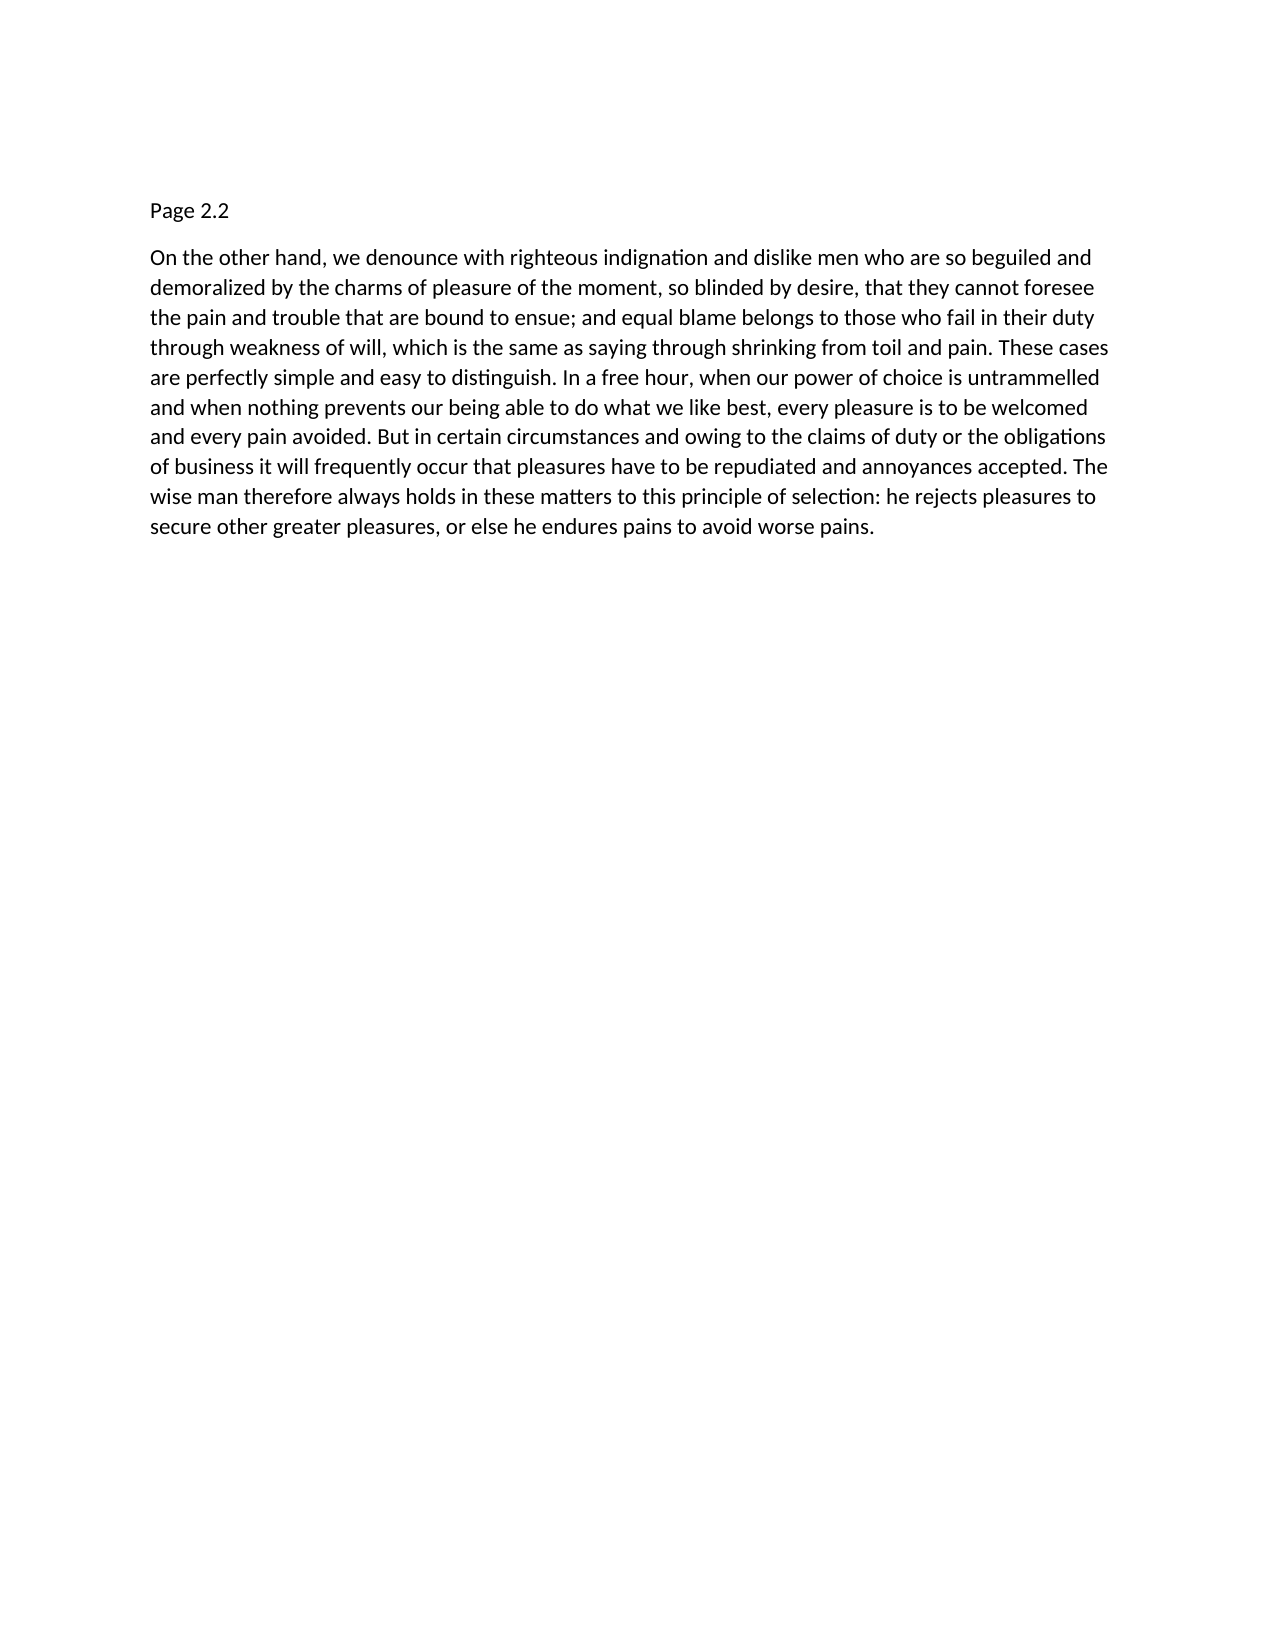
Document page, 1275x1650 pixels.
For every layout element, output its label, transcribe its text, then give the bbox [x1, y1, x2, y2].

text On the other hand, we denounce with righteous indignation and dislike men who are so beguiled and demoralized by the charms of pleasure of the moment, so blinded by desire, that they cannot foresee the pain and trouble that are bound to ensue; and equal blame belongs to those who fail in their duty through weakness of will, which is the same as saying through shrinking from toil and pain. These cases are perfectly simple and easy to distinguish. In a free hour, when our power of choice is untrammelled and when nothing prevents our being able to do what we like best, every pleasure is to be welcomed and every pain avoided. But in certain circumstances and owing to the claims of duty or the obligations of business it will frequently occur that pleasures have to be repudiated and annoyances accepted. The wise man therefore always holds in these matters to this principle of selection: he rejects pleasures to secure other greater pleasures, or else he endures pains to avoid worse pains. [150, 243, 1125, 540]
text Page 2.2 [150, 197, 1125, 224]
